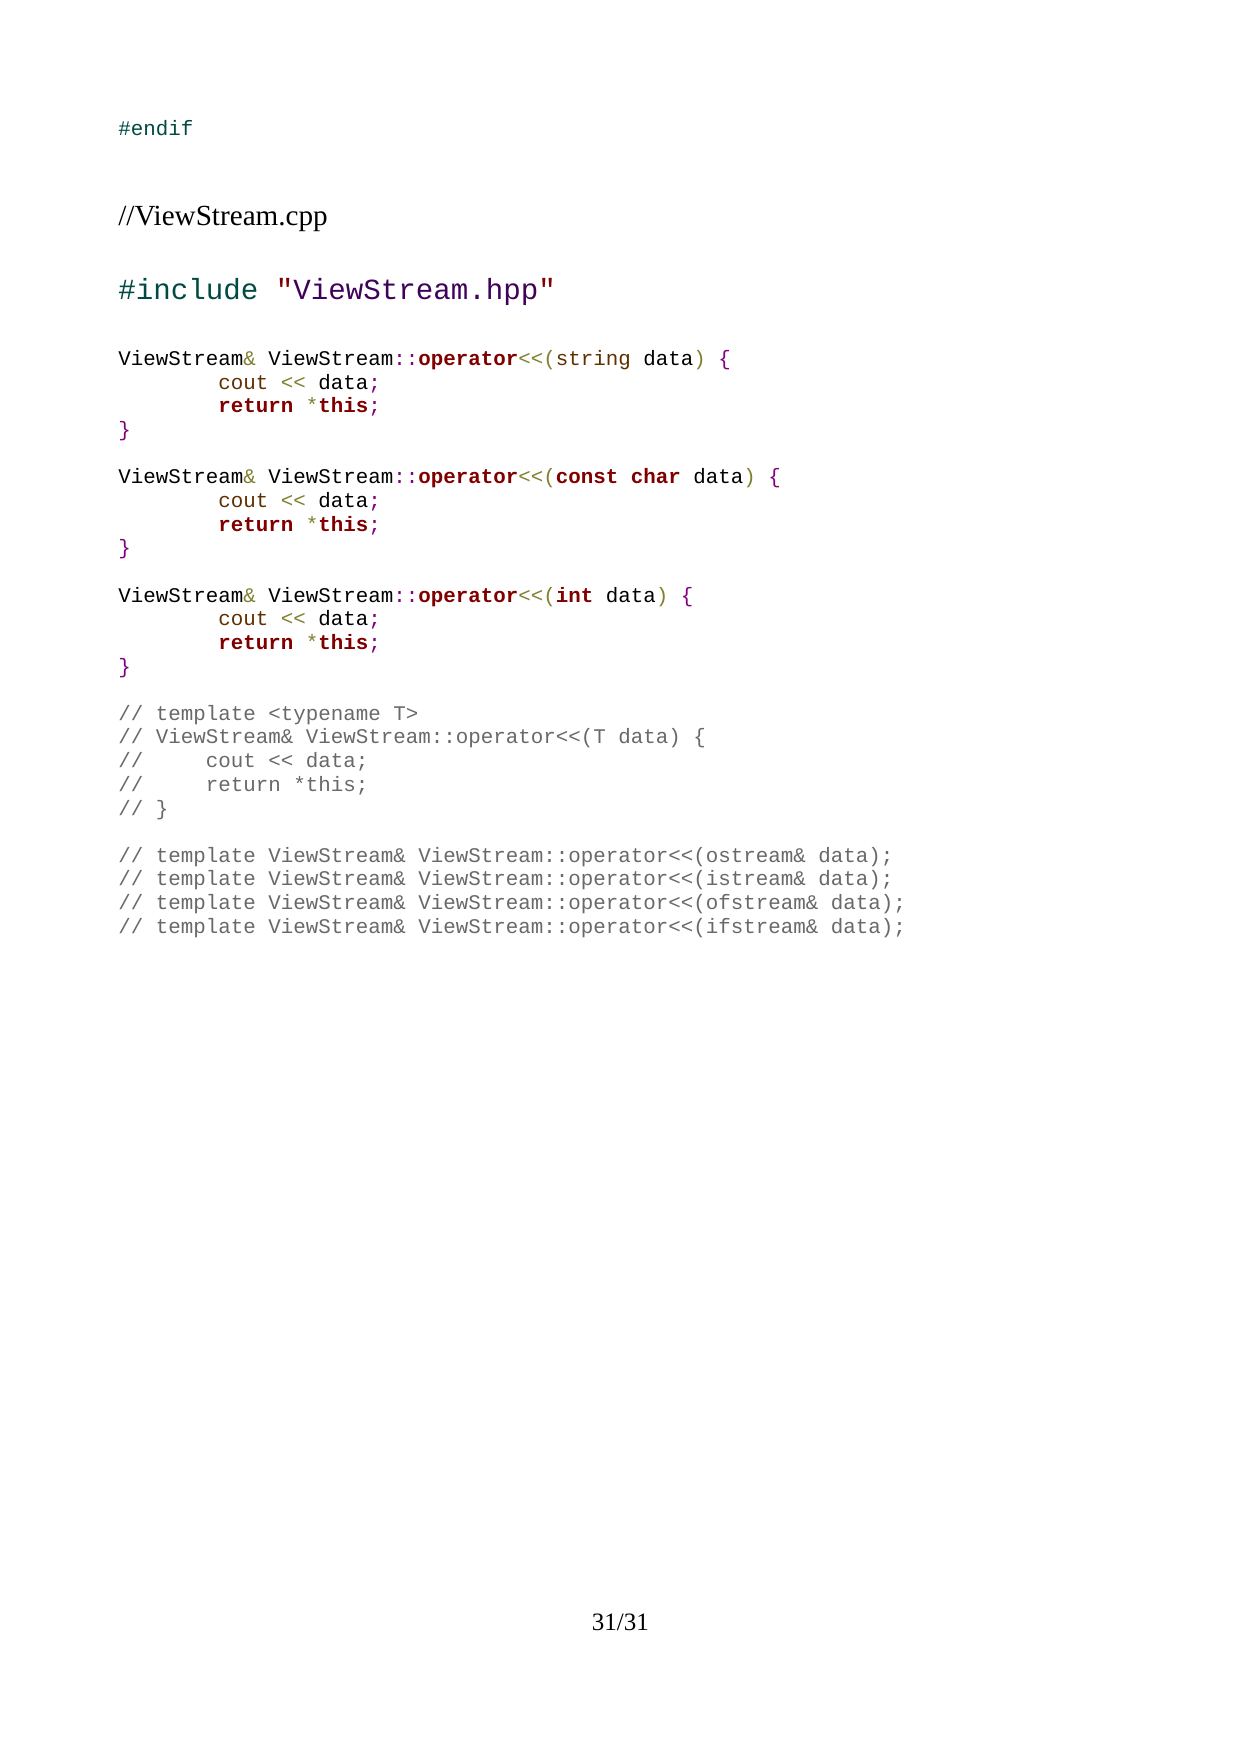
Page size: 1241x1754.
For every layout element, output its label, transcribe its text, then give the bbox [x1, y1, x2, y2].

text #include "ViewStream.hpp" [118, 275, 1112, 308]
text // template ViewStream& ViewStream::operator<<(ofstream& data); [118, 892, 1122, 916]
text ViewStream& ViewStream::operator<<(string data) { [118, 348, 1122, 372]
text cout << data; [118, 490, 1122, 514]
text // cout << data; [118, 750, 1122, 774]
text // template ViewStream& ViewStream::operator<<(ostream& data); [118, 845, 1122, 868]
text } [118, 537, 1122, 561]
text } [118, 419, 1122, 443]
text #endif [118, 118, 1122, 142]
text cout << data; [118, 372, 1122, 396]
text //ViewStream.cpp [118, 198, 1112, 232]
text // return *this; [118, 774, 1122, 797]
text // ViewStream& ViewStream::operator<<(T data) { [118, 727, 1122, 750]
text ViewStream& ViewStream::operator<<(const char data) { [118, 466, 1122, 490]
text // } [118, 797, 1122, 821]
text return *this; [118, 396, 1122, 419]
text } [118, 656, 1122, 679]
text // template ViewStream& ViewStream::operator<<(ifstream& data); [118, 916, 1122, 939]
text return *this; [118, 514, 1122, 537]
text ViewStream& ViewStream::operator<<(int data) { [118, 585, 1122, 608]
text return *this; [118, 632, 1122, 656]
text // template ViewStream& ViewStream::operator<<(istream& data); [118, 868, 1122, 892]
text cout << data; [118, 608, 1122, 632]
text // template <typename T> [118, 703, 1122, 727]
